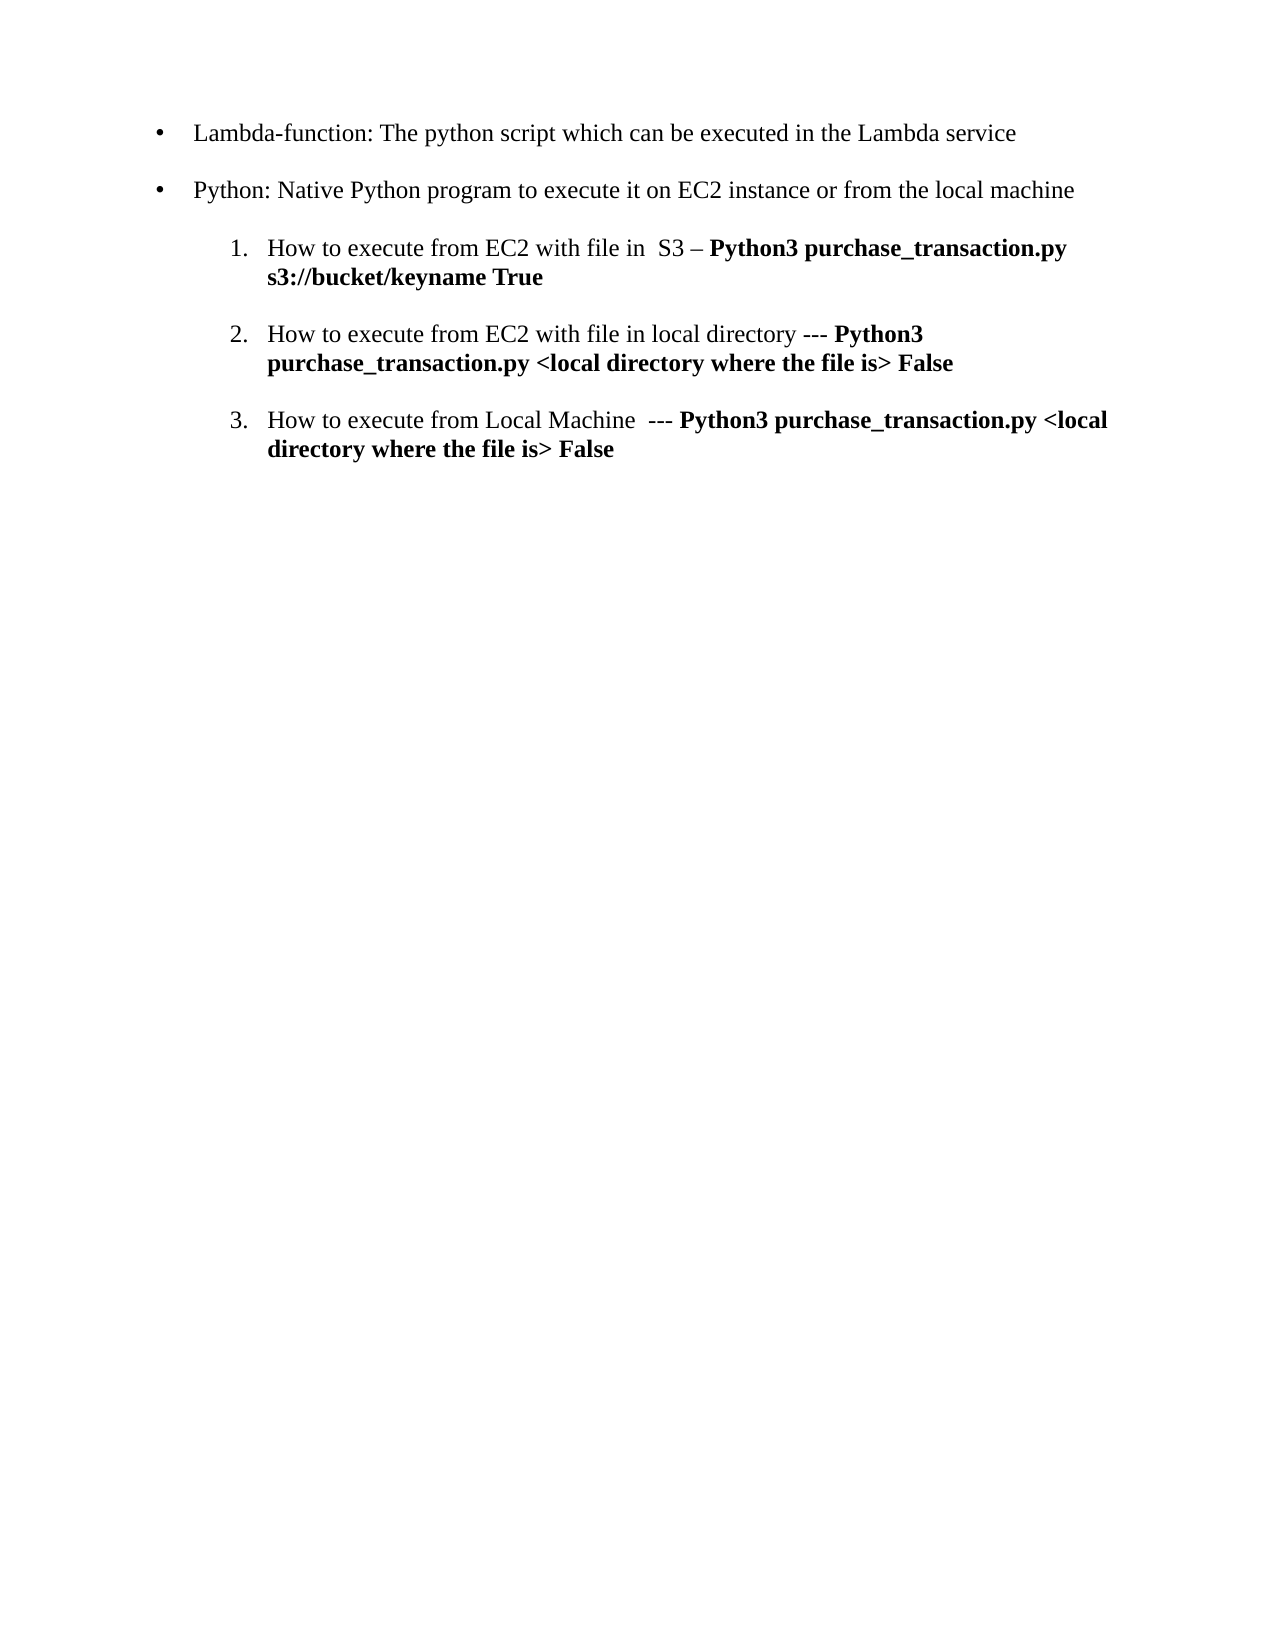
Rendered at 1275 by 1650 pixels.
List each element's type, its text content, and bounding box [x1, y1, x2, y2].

list How to execute from Local Machine --- Python3 purchase_transaction.py <local directory where the file is> False [229, 406, 1157, 463]
list How to execute from EC2 with file in local directory --- Python3 purchase_transaction.py <local directory where the file is> False [229, 319, 1157, 377]
list Lambda-function: The python script which can be executed in the Lambda service [156, 118, 1157, 147]
list How to execute from EC2 with file in S3 – Python3 purchase_transaction.py s3://bucket/keyname True [229, 233, 1157, 291]
list Python: Native Python program to execute it on EC2 instance or from the local machine [156, 176, 1157, 204]
